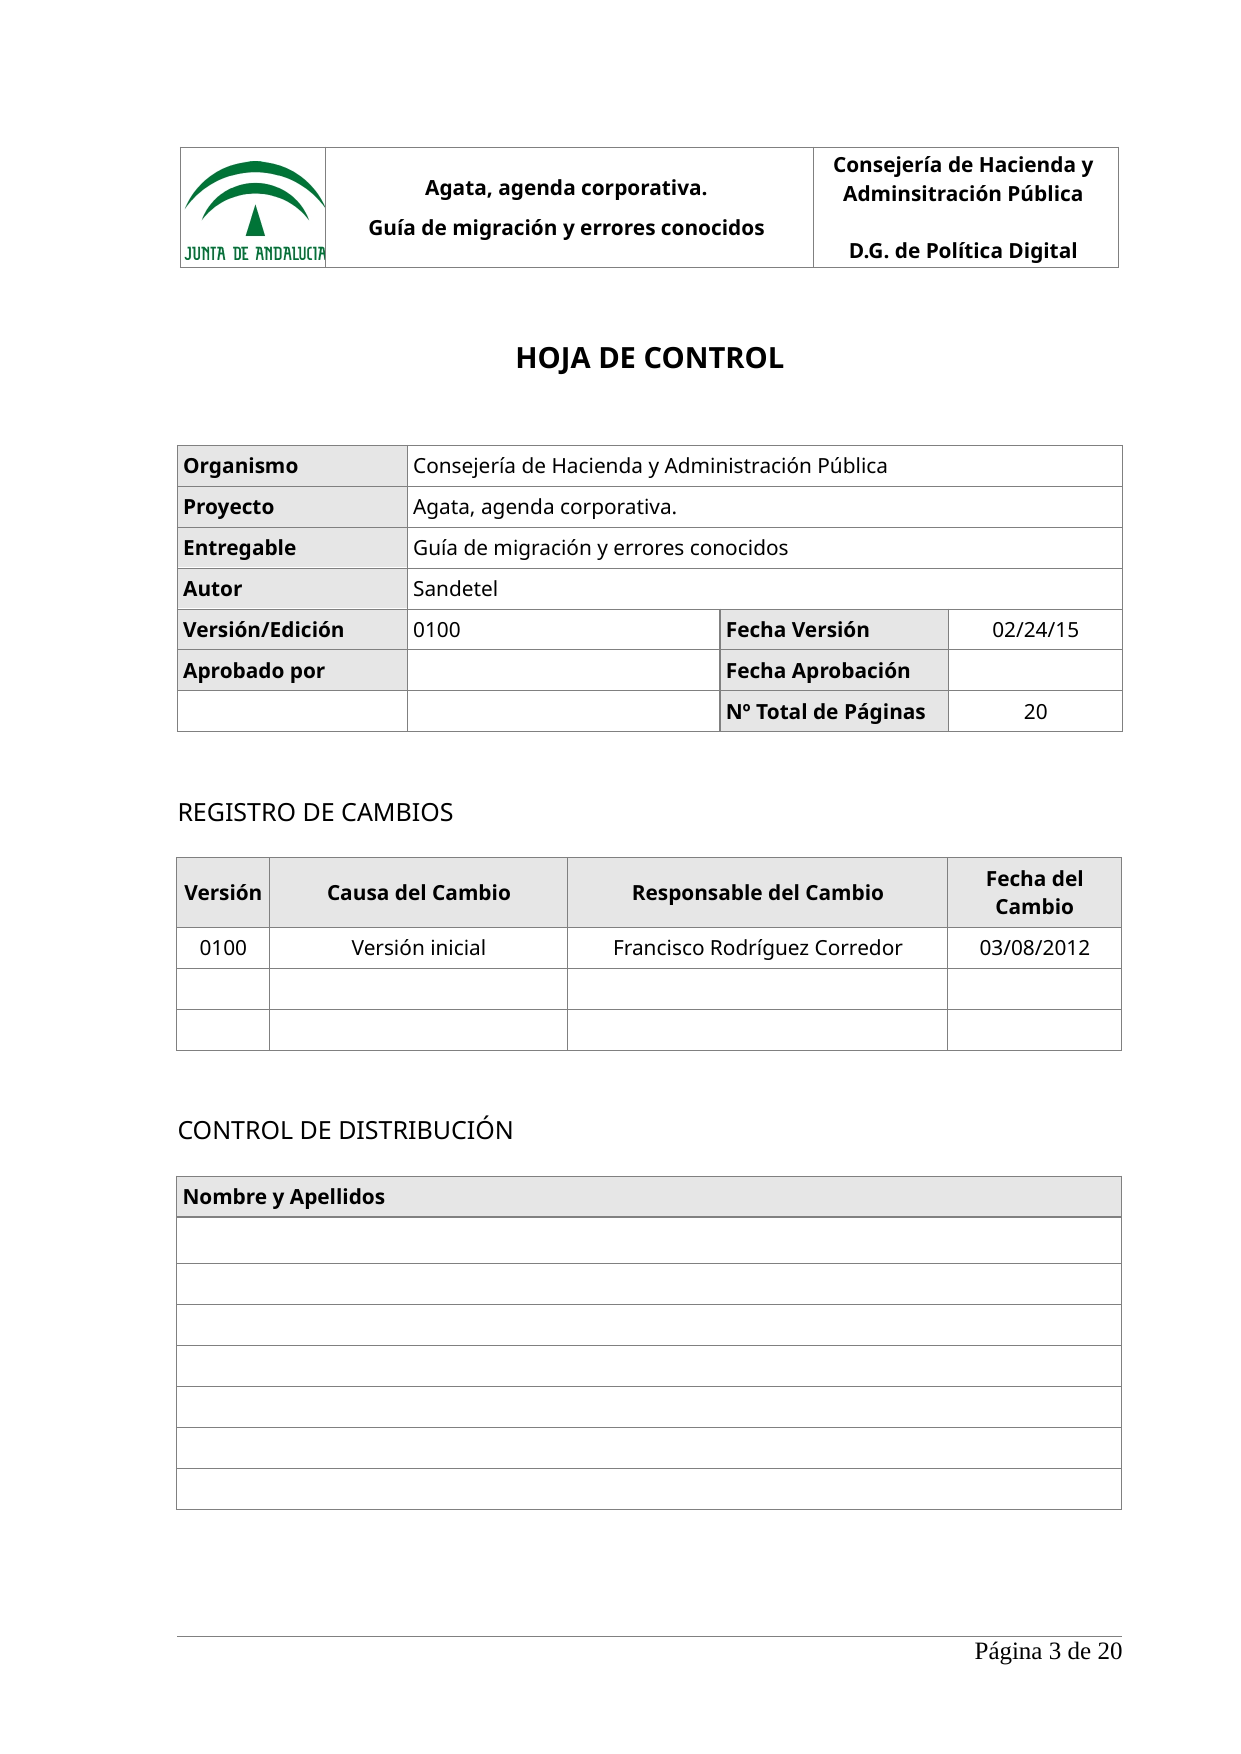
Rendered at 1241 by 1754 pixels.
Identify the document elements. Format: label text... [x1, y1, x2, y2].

table_cell Sandetel [408, 569, 1122, 608]
table_cell [177, 1469, 1121, 1509]
table_cell [177, 1305, 1121, 1345]
table_cell [177, 1010, 269, 1049]
table_cell 0100 [408, 610, 719, 649]
table_cell [568, 969, 947, 1008]
table_cell Autor [178, 569, 407, 608]
table_cell Francisco Rodríguez Corredor [568, 928, 947, 968]
table_cell Proyecto [178, 487, 407, 527]
text HOJA DE CONTROL [177, 337, 1122, 377]
picture [184, 161, 325, 260]
table_cell Entregable [178, 528, 407, 567]
table_cell [948, 969, 1121, 1008]
table_cell [177, 1346, 1121, 1386]
table_cell [270, 1010, 567, 1049]
table_cell [408, 691, 719, 731]
table_cell Fecha Aprobación [721, 650, 948, 690]
table_header Responsable del Cambio [568, 858, 947, 927]
text CONTROL DE DISTRIBUCIÓN [177, 1113, 1122, 1147]
table_header Consejería de Hacienda y Administración Pública [408, 446, 1122, 486]
table_cell Aprobado por [178, 650, 407, 690]
table_cell [177, 1428, 1121, 1468]
table_cell Fecha Versión [721, 610, 948, 649]
table_cell Agata, agenda corporativa. [408, 487, 1122, 527]
table_cell [177, 1264, 1121, 1304]
table_cell [177, 1387, 1121, 1427]
table_header Organismo [178, 446, 407, 486]
table_header Versión [177, 858, 269, 927]
table_header Nombre y Apellidos [177, 1177, 1121, 1216]
table_header Fecha del Cambio [948, 858, 1121, 927]
table_cell 08/03/2012 [948, 928, 1121, 968]
table_cell 23 [949, 691, 1122, 731]
table_cell [948, 1010, 1121, 1049]
table_cell [177, 969, 269, 1008]
table_header Causa del Cambio [270, 858, 567, 927]
table_cell [408, 650, 719, 690]
table_cell 0100 [177, 928, 269, 968]
text REGISTRO DE CAMBIOS [177, 795, 1122, 829]
table_cell [178, 691, 407, 731]
table_cell [568, 1010, 947, 1049]
table_cell Versión/Edición [178, 610, 407, 649]
table_cell 24/02/15 [949, 610, 1122, 649]
table_cell Guía de migración y errores conocidos [408, 528, 1122, 567]
table_cell [949, 650, 1122, 690]
table_cell [177, 1218, 1121, 1263]
table_cell Nº Total de Páginas [721, 691, 948, 731]
table_cell [270, 969, 567, 1008]
table_cell Versión inicial [270, 928, 567, 968]
